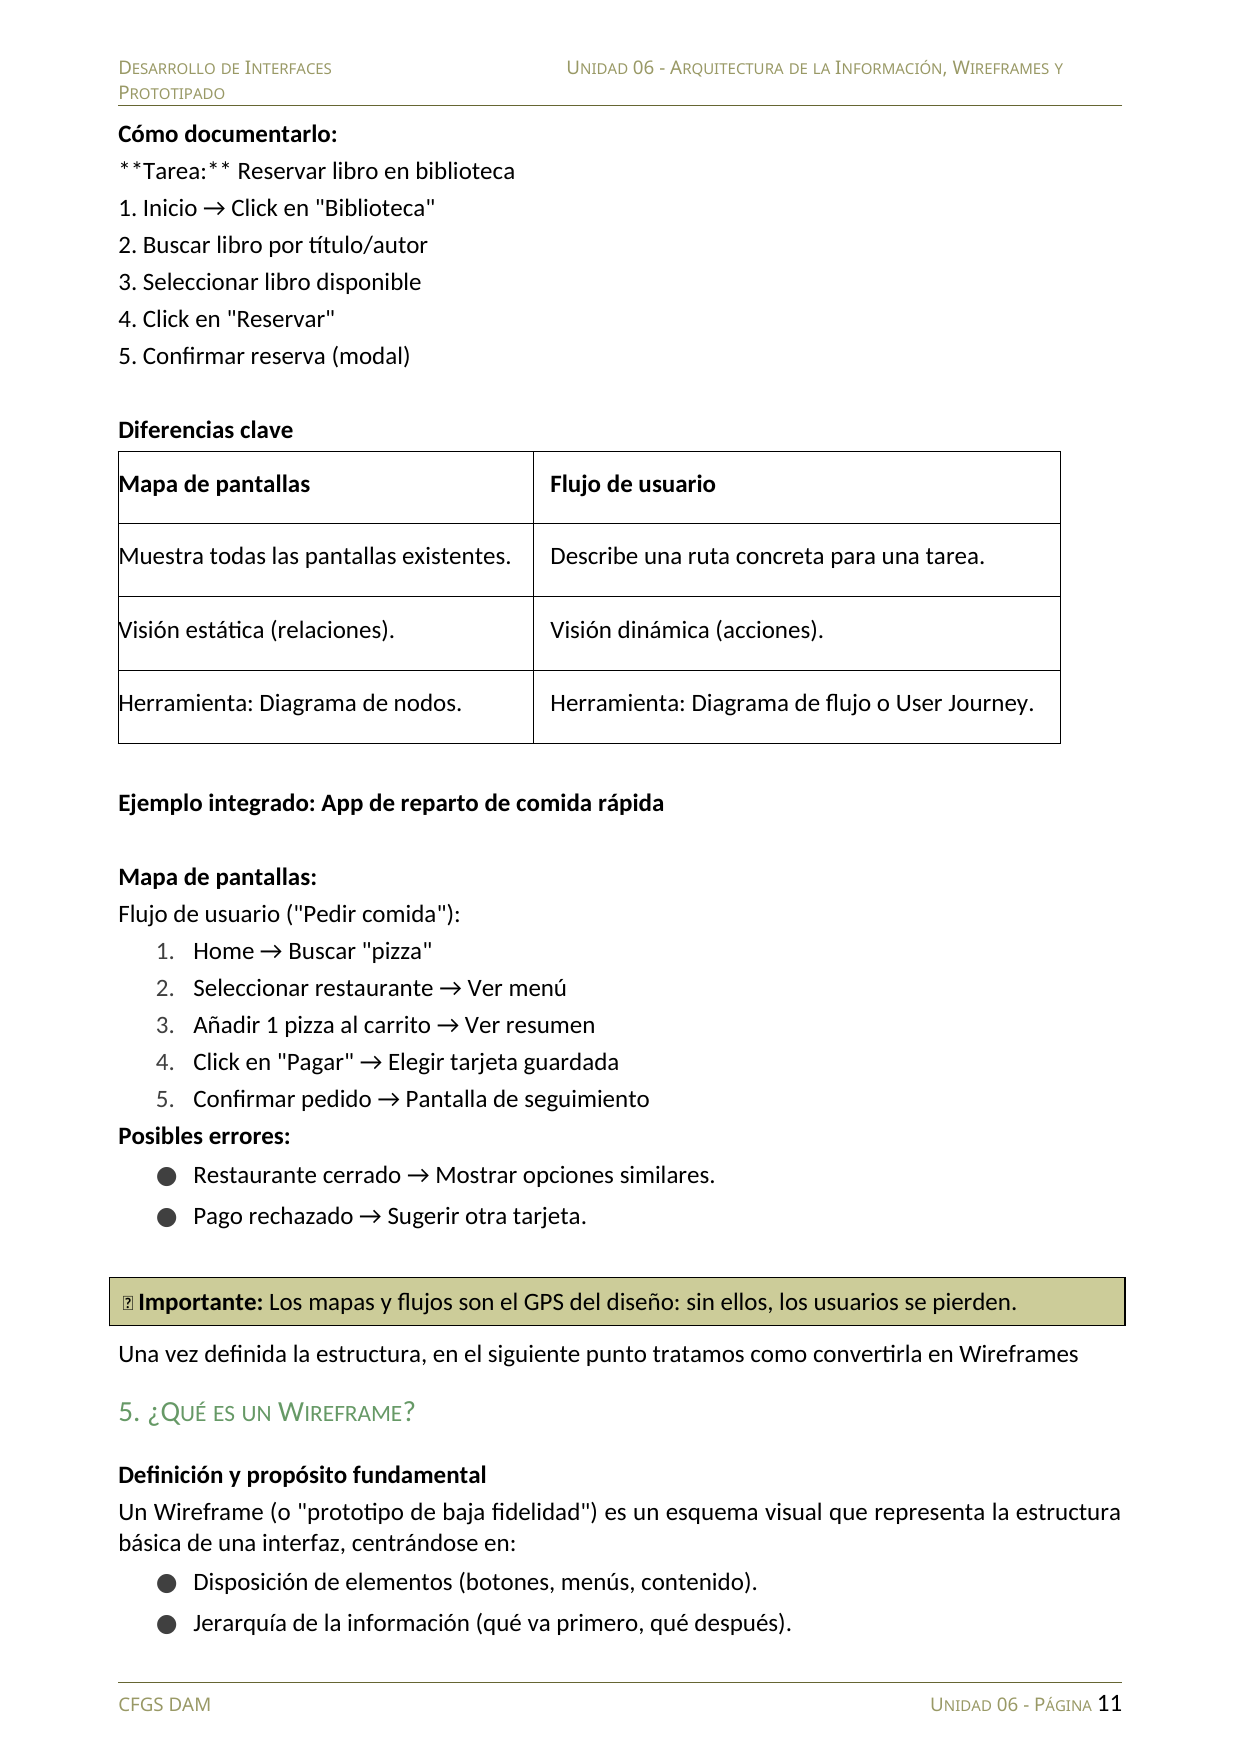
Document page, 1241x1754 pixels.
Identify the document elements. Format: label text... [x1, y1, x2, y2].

table_header Flujo de usuario [534, 452, 1060, 523]
text 4. Click en "Reservar" [118, 303, 1122, 333]
text Definición y propósito fundamental [118, 1459, 1122, 1490]
list Seleccionar restaurante → Ver menú [156, 972, 1122, 1002]
table_header Mapa de pantallas [119, 452, 533, 523]
list Restaurante cerrado → Mostrar opciones similares. [156, 1157, 1122, 1191]
table_cell Herramienta: Diagrama de nodos. [119, 671, 533, 743]
list Jerarquía de la información (qué va primero, qué después). [156, 1604, 1122, 1638]
text Ejemplo integrado: App de reparto de comida rápida [118, 787, 1122, 817]
table_cell Visión estática (relaciones). [119, 597, 533, 669]
table_cell Describe una ruta concreta para una tarea. [534, 524, 1060, 596]
subtitle 5. ¿Qué es un Wireframe? [118, 1393, 1122, 1429]
text 2. Buscar libro por título/autor [118, 229, 1122, 259]
text Diferencias clave [118, 414, 1122, 444]
list Disposición de elementos (botones, menús, contenido). [156, 1564, 1122, 1598]
list Añadir 1 pizza al carrito → Ver resumen [156, 1009, 1122, 1039]
text Una vez definida la estructura, en el siguiente punto tratamos como convertirla en Wireframes [118, 1338, 1122, 1369]
text Posibles errores: [118, 1120, 1122, 1150]
list Click en "Pagar" → Elegir tarjeta guardada [156, 1046, 1122, 1076]
text 5. Confirmar reserva (modal) [118, 340, 1122, 370]
text **Tarea:** Reservar libro en biblioteca [118, 155, 1122, 186]
text 📖 Importante: Los mapas y flujos son el GPS del diseño: sin ellos, los usuarios se pierden. [110, 1278, 1124, 1325]
text 1. Inicio → Click en "Biblioteca" [118, 192, 1122, 222]
list Pago rechazado → Sugerir otra tarjeta. [156, 1197, 1122, 1231]
text Mapa de pantallas: [118, 861, 1122, 891]
table_cell Visión dinámica (acciones). [534, 597, 1060, 669]
table_cell Muestra todas las pantallas existentes. [119, 524, 533, 596]
table_cell Herramienta: Diagrama de flujo o User Journey. [534, 671, 1060, 743]
list Home → Buscar "pizza" [156, 935, 1122, 965]
text 3. Seleccionar libro disponible [118, 266, 1122, 296]
text Un Wireframe (o "prototipo de baja fidelidad") es un esquema visual que representa la estructura básica de una interfaz, centrándose en: [118, 1496, 1122, 1557]
list Confirmar pedido → Pantalla de seguimiento [156, 1083, 1122, 1113]
text Flujo de usuario ("Pedir comida"): [118, 898, 1122, 928]
text Cómo documentarlo: [118, 118, 1122, 148]
